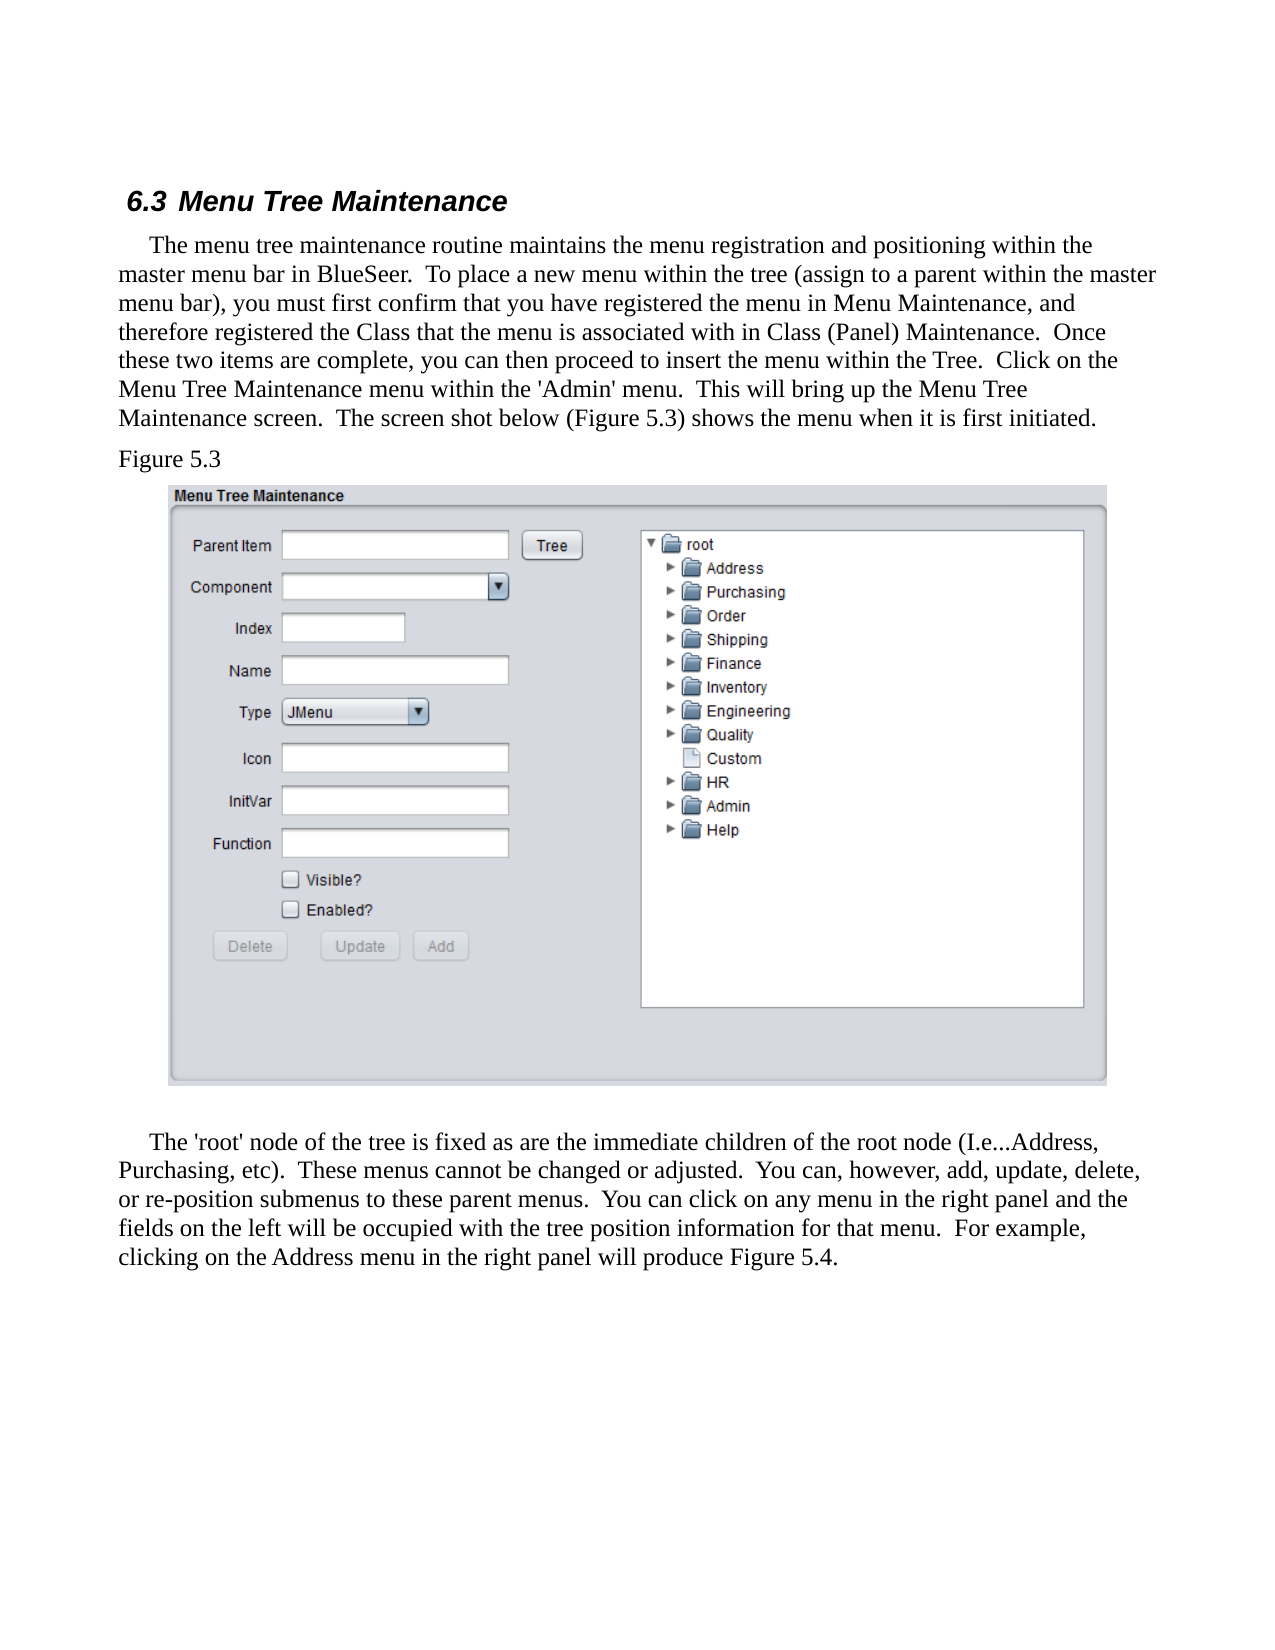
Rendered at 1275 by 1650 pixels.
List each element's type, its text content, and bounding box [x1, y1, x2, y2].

text The menu tree maintenance routine maintains the menu registration and positioning within the master menu bar in BlueSeer. To place a new menu within the tree (assign to a parent within the master menu bar), you must first confirm that you have registered the menu in Menu Maintenance, and therefore registered the Class that the menu is associated with in Class (Panel) Maintenance. Once these two items are complete, you can then proceed to insert the menu within the Tree. Click on the Menu Tree Maintenance menu within the 'Admin' menu. This will bring up the Menu Tree Maintenance screen. The screen shot below (Figure 5.3) shows the menu when it is first initiated. [118, 230, 1157, 432]
text Figure 5.3 [118, 444, 1157, 473]
text The 'root' node of the tree is fixed as are the immediate children of the root node (I.e...Address, Purchasing, etc). These menus cannot be changed or adjusted. You can, however, add, update, delete, or re-position submenus to these parent menus. You can click on any menu in the right panel and the fields on the left will be occupied with the tree position information for that menu. For example, clicking on the Address menu in the right panel will produce Figure 5.4. [118, 1127, 1157, 1270]
subtitle Menu Tree Maintenance [118, 184, 1157, 218]
picture [168, 485, 1107, 1086]
